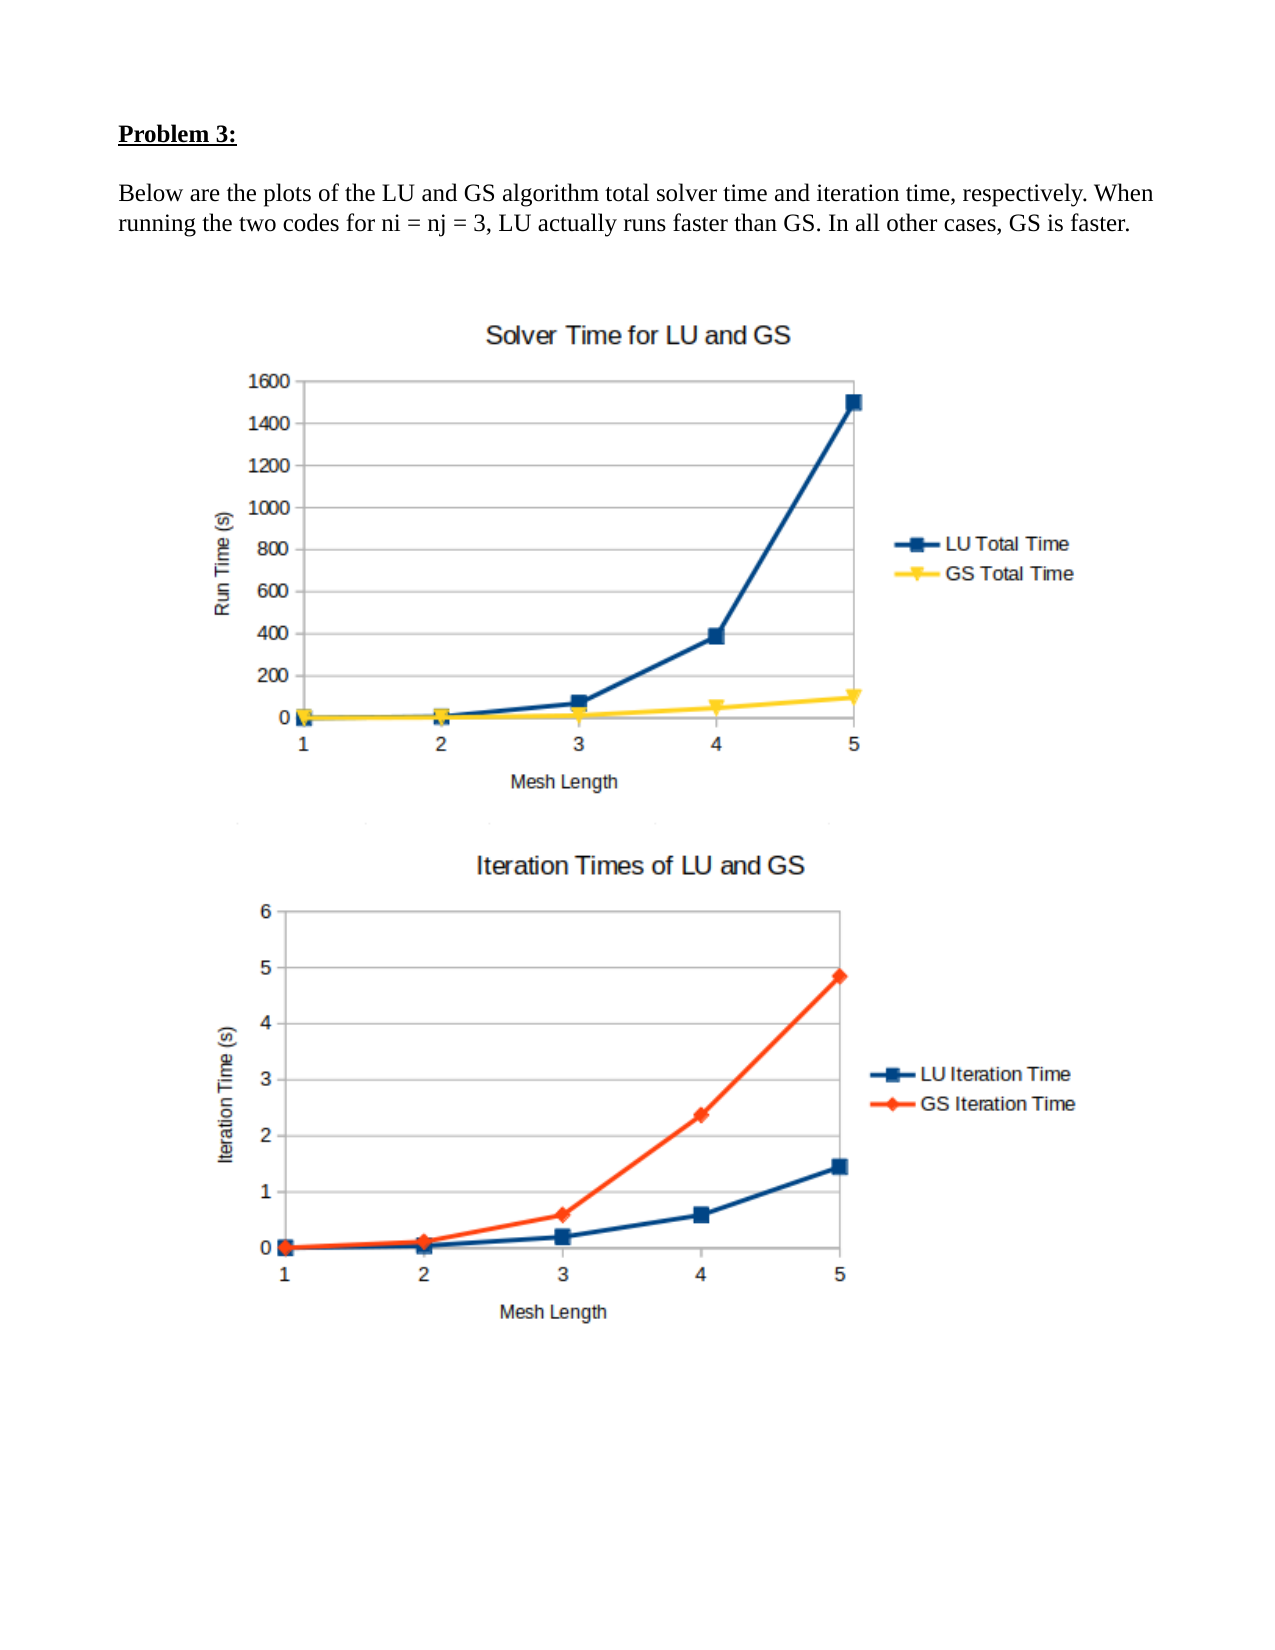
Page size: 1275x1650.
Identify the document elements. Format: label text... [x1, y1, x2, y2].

text Problem 3: [118, 118, 1157, 148]
picture [190, 296, 1085, 1344]
text Below are the plots of the LU and GS algorithm total solver time and iteration time, respectively. When running the two codes for ni = nj = 3, LU actually runs faster than GS. In all other cases, GS is faster. [118, 177, 1157, 237]
